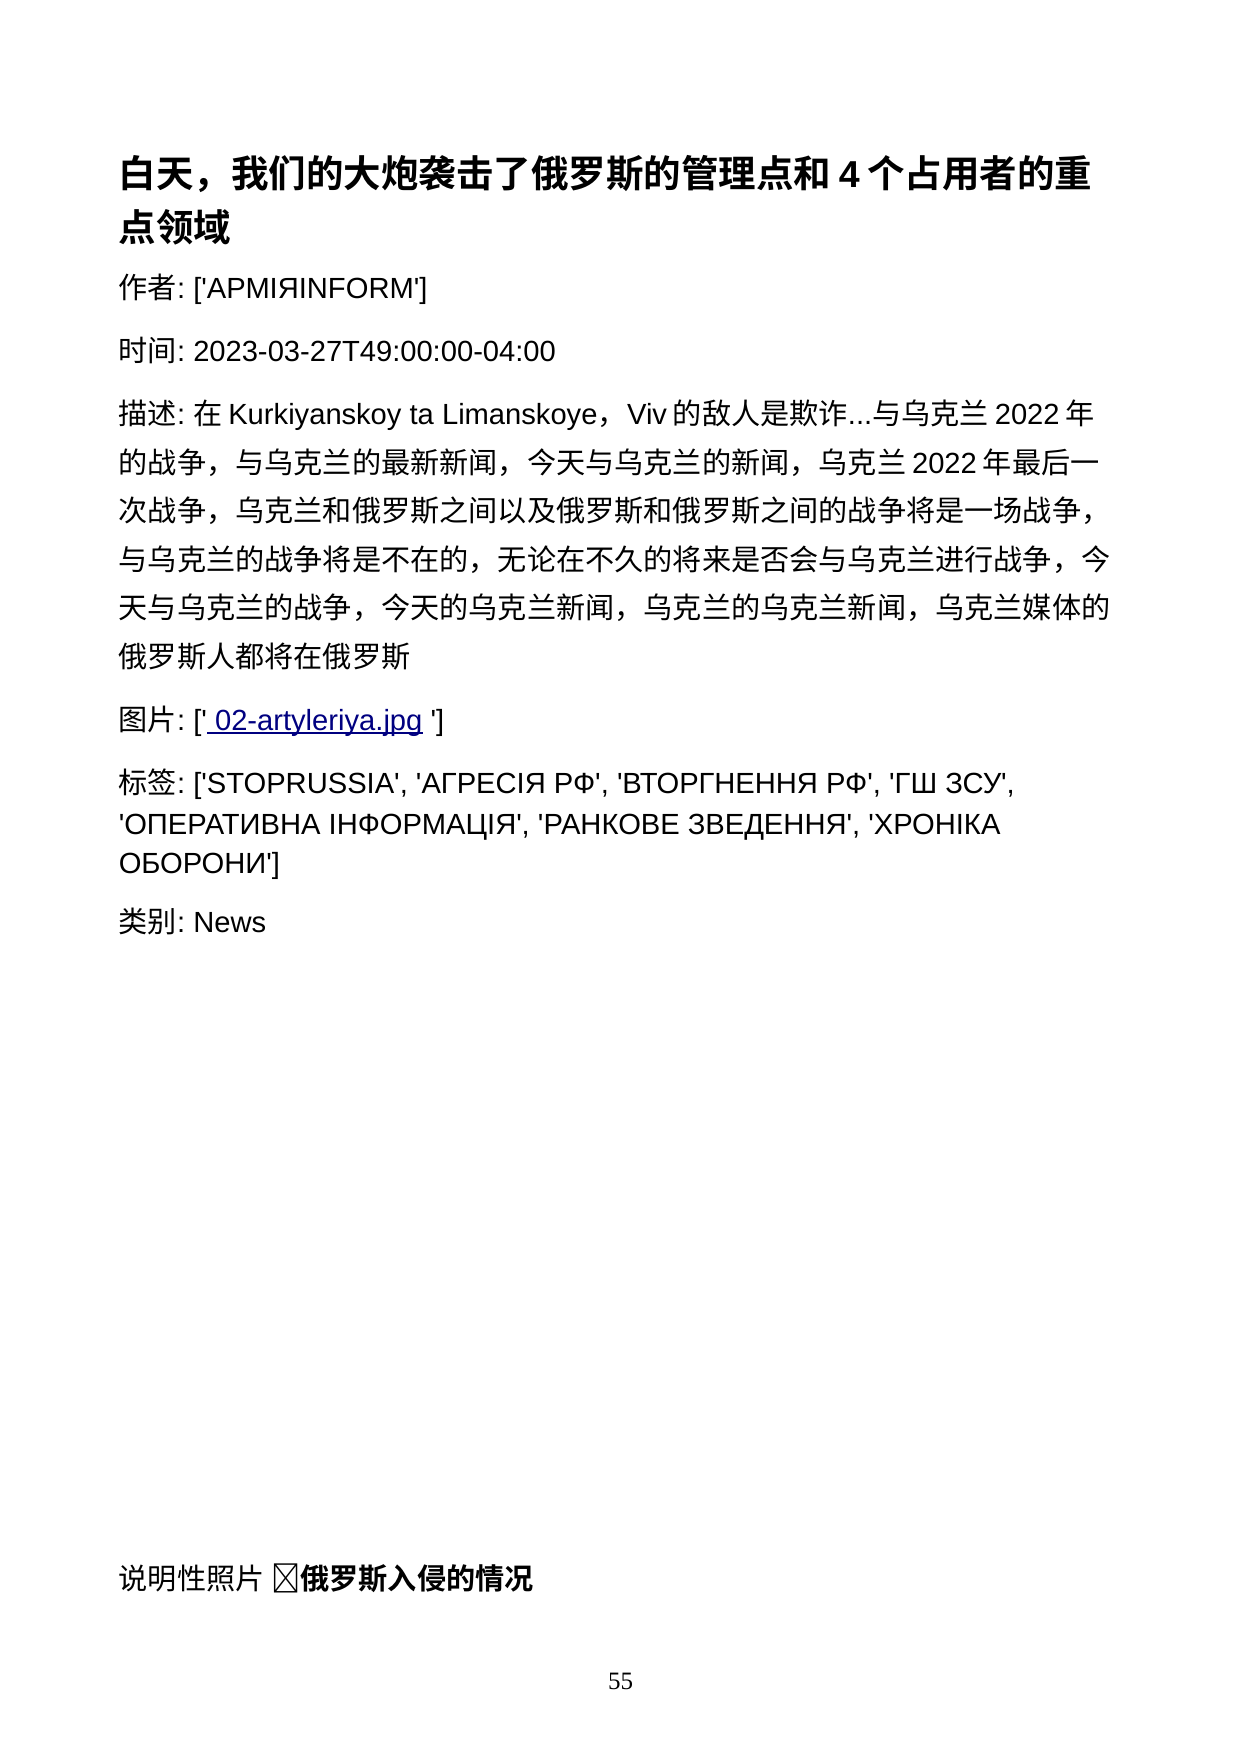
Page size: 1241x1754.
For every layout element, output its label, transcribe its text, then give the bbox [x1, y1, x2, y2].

text 说明性照片 🔥俄罗斯入侵的情况 [118, 962, 1122, 1598]
text 作者: ['АРМІЯINFORM'] [118, 264, 1122, 307]
subtitle 白天，我们的大炮袭击了俄罗斯的管理点和4个占用者的重点领域 [118, 143, 1122, 252]
text 时间: 2023-03-27T49:00:00-04:00 [118, 328, 1122, 370]
text 图片: [' 02-artyleriya.jpg '] [118, 697, 1122, 739]
text 描述: 在Kurkiyanskoy ta Limanskoye，Viv的敌人是欺诈...与乌克兰2022年的战争，与乌克兰的最新新闻，今天与乌克兰的新闻，乌克兰2022年最后一次战争，乌克兰和俄罗斯之间以及俄罗斯和俄罗斯之间的战争将是一场战争，与乌克兰的战争将是不在的，无论在不久的将来是否会与乌克兰进行战争，今天与乌克兰的战争，今天的乌克兰新闻，乌克兰的乌克兰新闻，乌克兰媒体的俄罗斯人都将在俄罗斯 [118, 391, 1122, 676]
text 类别: News [118, 899, 1122, 941]
text 标签: ['STOPRUSSIA', 'АГРЕСІЯ РФ', 'ВТОРГНЕННЯ РФ', 'ГШ ЗСУ', 'ОПЕРАТИВНА ІНФОРМАЦІЯ', 'РАНКОВЕ ЗВЕДЕННЯ', 'ХРОНІКА ОБОРОНИ'] [118, 760, 1122, 879]
